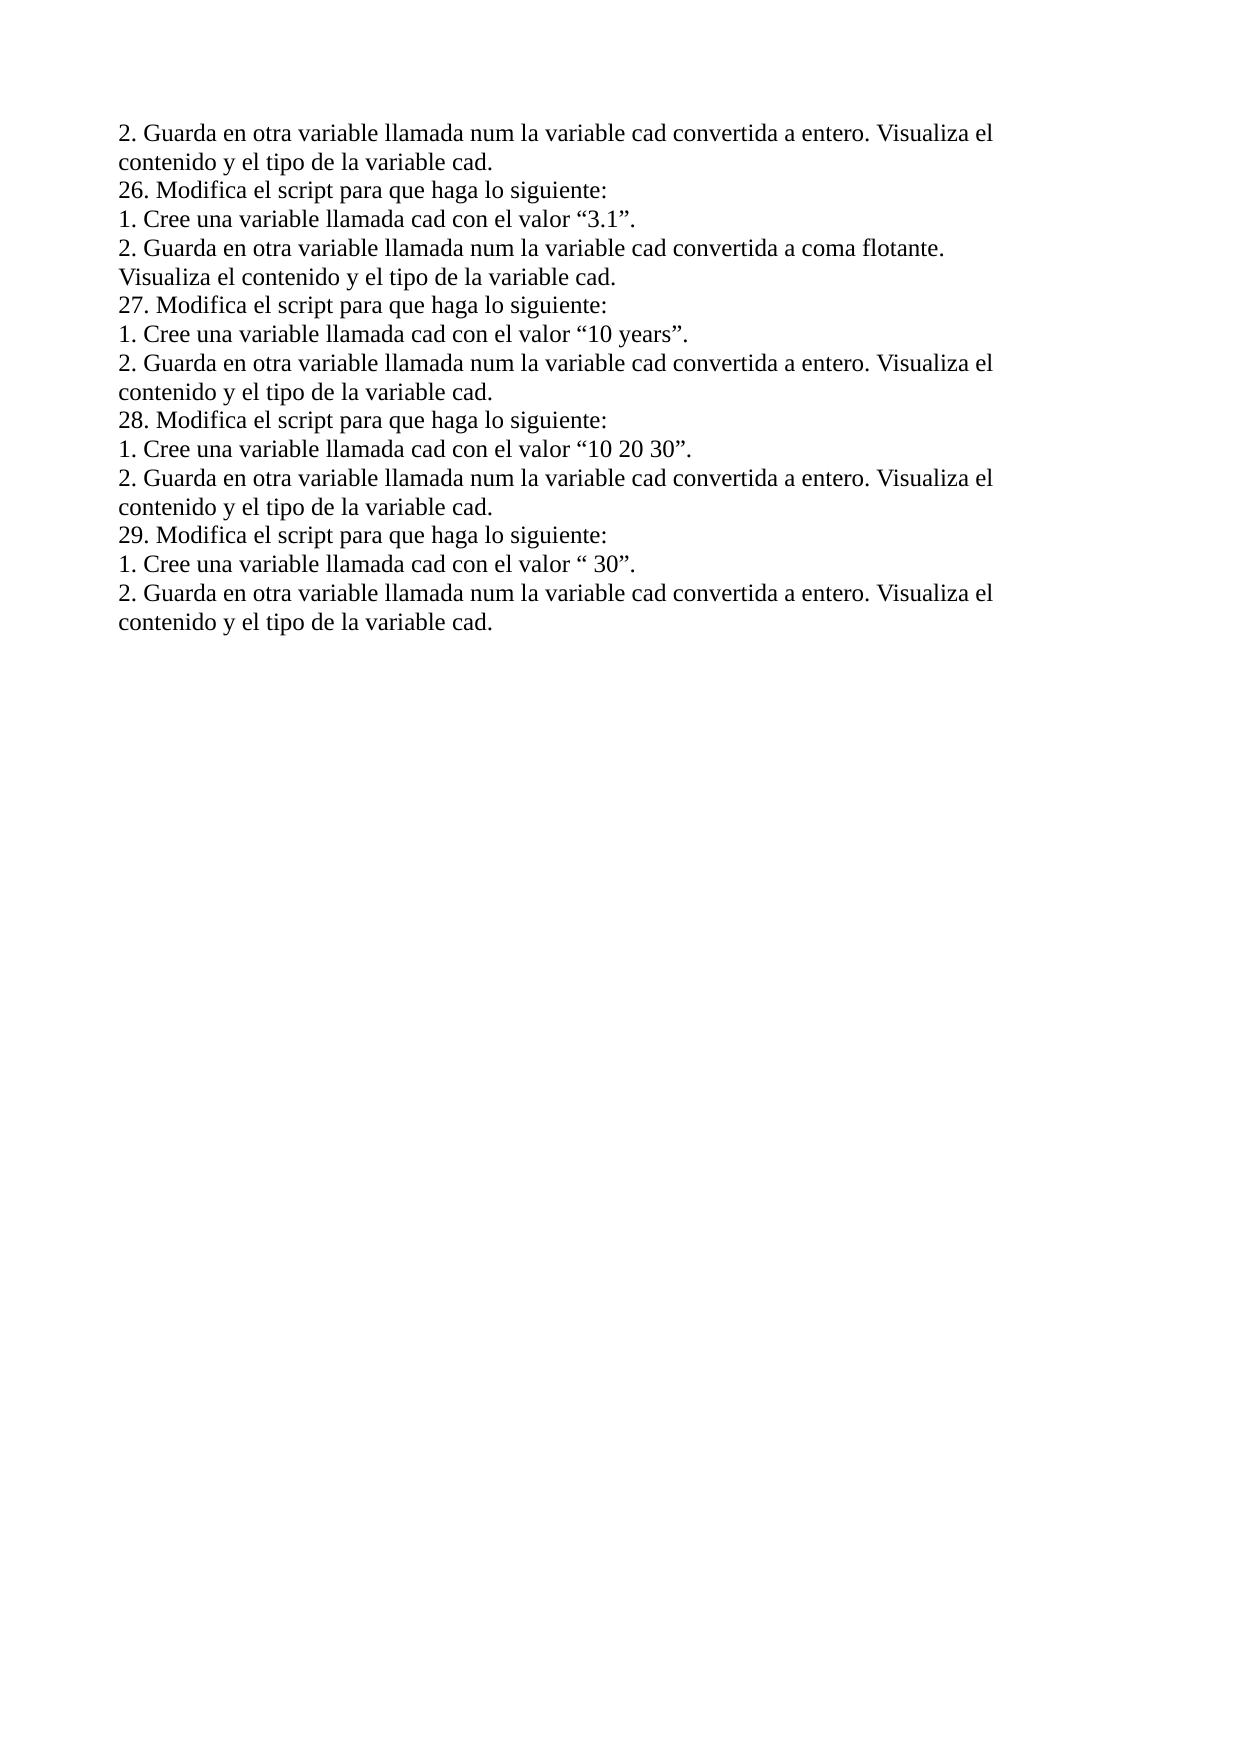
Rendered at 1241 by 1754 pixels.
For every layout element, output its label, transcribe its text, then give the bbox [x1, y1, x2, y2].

text 1. Cree una variable llamada cad con el valor “10 20 30”. [118, 434, 1122, 463]
text Visualiza el contenido y el tipo de la variable cad. [118, 262, 1122, 291]
text 2. Guarda en otra variable llamada num la variable cad convertida a entero. Visualiza el [118, 463, 1122, 492]
text contenido y el tipo de la variable cad. [118, 607, 1122, 636]
text 1. Cree una variable llamada cad con el valor “10 years”. [118, 319, 1122, 348]
text 2. Guarda en otra variable llamada num la variable cad convertida a entero. Visualiza el [118, 348, 1122, 377]
text 28. Modifica el script para que haga lo siguiente: [118, 406, 1122, 434]
text 2. Guarda en otra variable llamada num la variable cad convertida a coma flotante. [118, 233, 1122, 262]
text contenido y el tipo de la variable cad. [118, 377, 1122, 406]
text 1. Cree una variable llamada cad con el valor “ 30”. [118, 549, 1122, 578]
text 2. Guarda en otra variable llamada num la variable cad convertida a entero. Visualiza el [118, 578, 1122, 607]
text 2. Guarda en otra variable llamada num la variable cad convertida a entero. Visualiza el [118, 118, 1122, 147]
text 1. Cree una variable llamada cad con el valor “3.1”. [118, 204, 1122, 233]
text 26. Modifica el script para que haga lo siguiente: [118, 176, 1122, 204]
text contenido y el tipo de la variable cad. [118, 147, 1122, 176]
text 27. Modifica el script para que haga lo siguiente: [118, 291, 1122, 319]
text contenido y el tipo de la variable cad. [118, 492, 1122, 521]
text 29. Modifica el script para que haga lo siguiente: [118, 521, 1122, 549]
